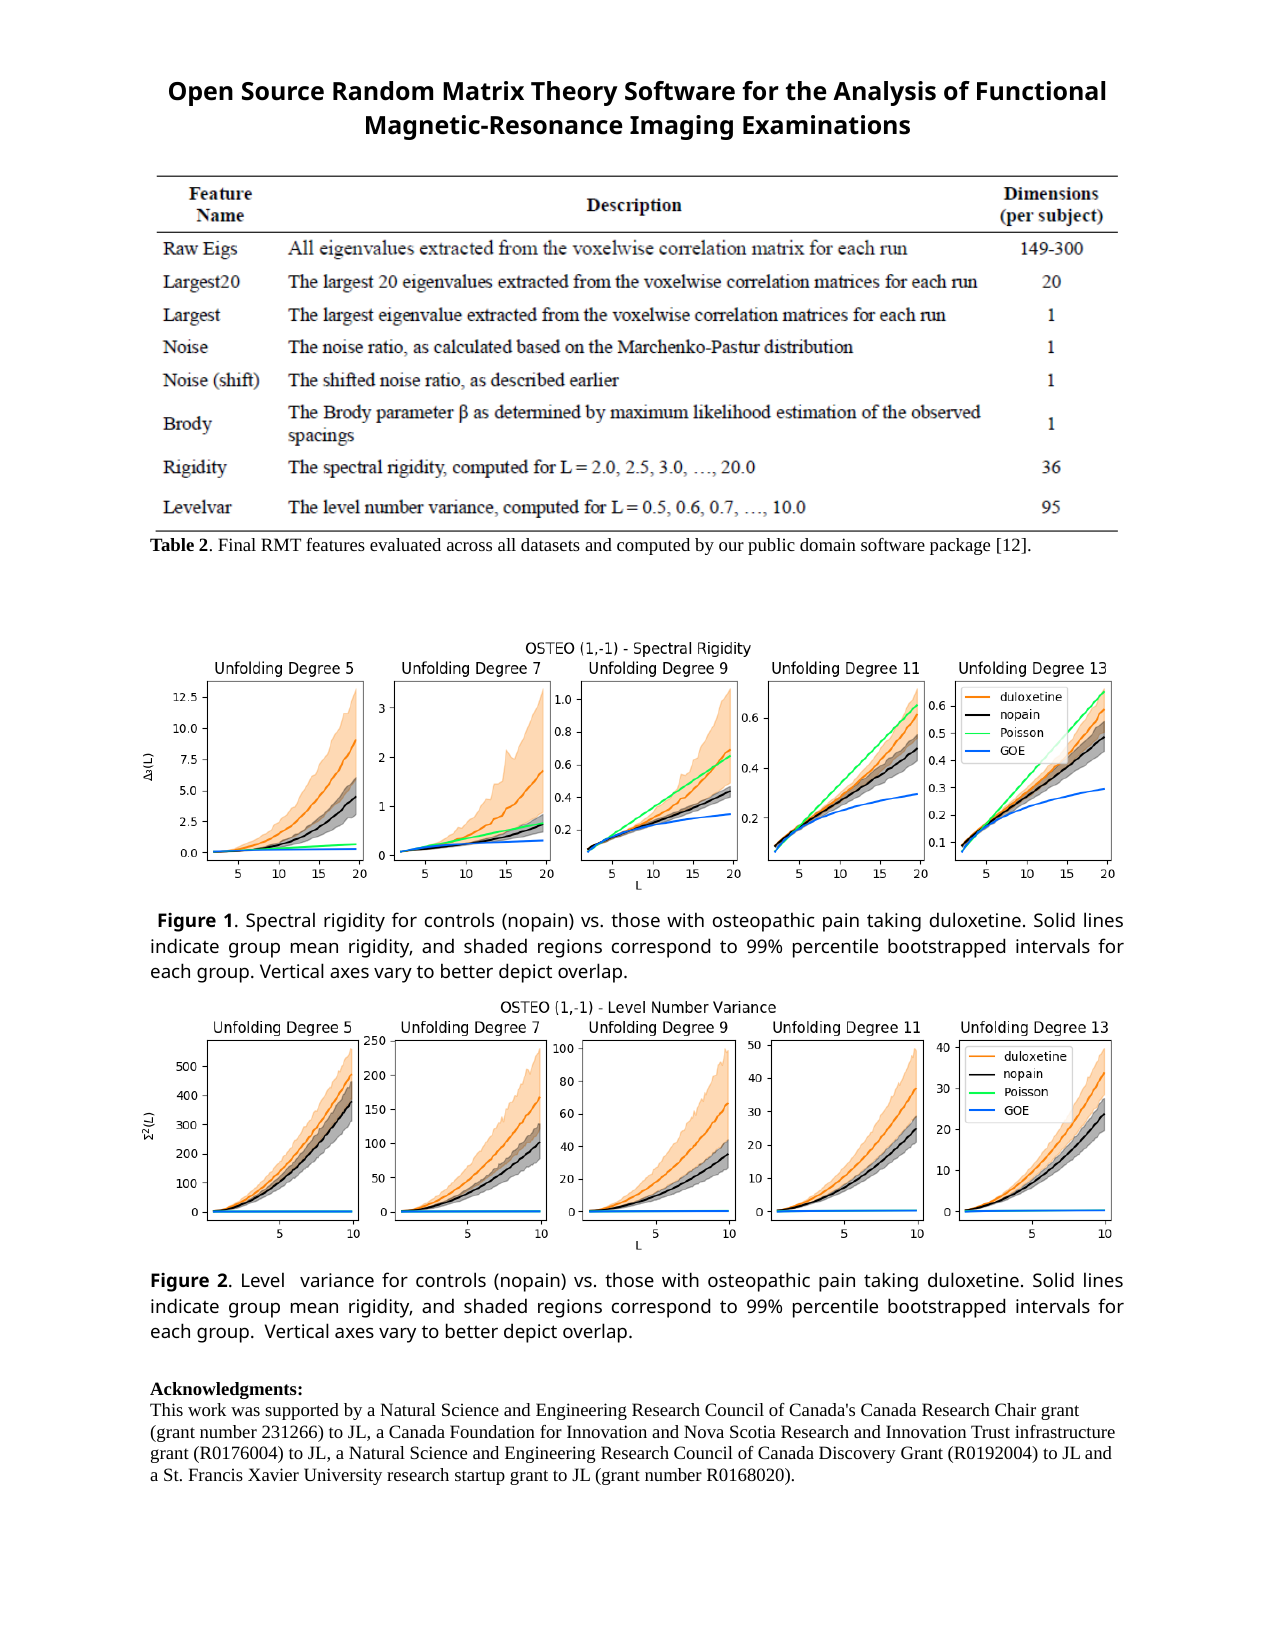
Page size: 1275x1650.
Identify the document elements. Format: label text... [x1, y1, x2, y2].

text Figure 2. Level variance for controls (nopain) vs. those with osteopathic pain taking duloxetine. Solid lines indicate group mean rigidity, and shaded regions correspond to 99% percentile bootstrapped intervals for each group. Vertical axes vary to better depict overlap. [150, 1256, 1125, 1344]
text Table 2. Final RMT features evaluated across all datasets and computed by our public domain software package [12]. [150, 534, 1125, 556]
text This work was supported by a Natural Science and Engineering Research Council of Canada's Canada Research Chair grant (grant number 231266) to JL, a Canada Foundation for Innovation and Nova Scotia Research and Innovation Trust infrastructure grant (R0176004) to JL, a Natural Science and Engineering Research Council of Canada Discovery Grant (R0192004) to JL and a St. Francis Xavier University research startup grant to JL (grant number R0168020). [150, 1399, 1125, 1485]
text Acknowledgments: [150, 1377, 1125, 1399]
picture [118, 636, 1157, 896]
text Figure 1. Spectral rigidity for controls (nopain) vs. those with osteopathic pain taking duloxetine. Solid lines indicate group mean rigidity, and shaded regions correspond to 99% percentile bootstrapped intervals for each group. Vertical axes vary to better depict overlap. [150, 896, 1125, 984]
picture [118, 996, 1157, 1256]
picture [150, 170, 1125, 534]
